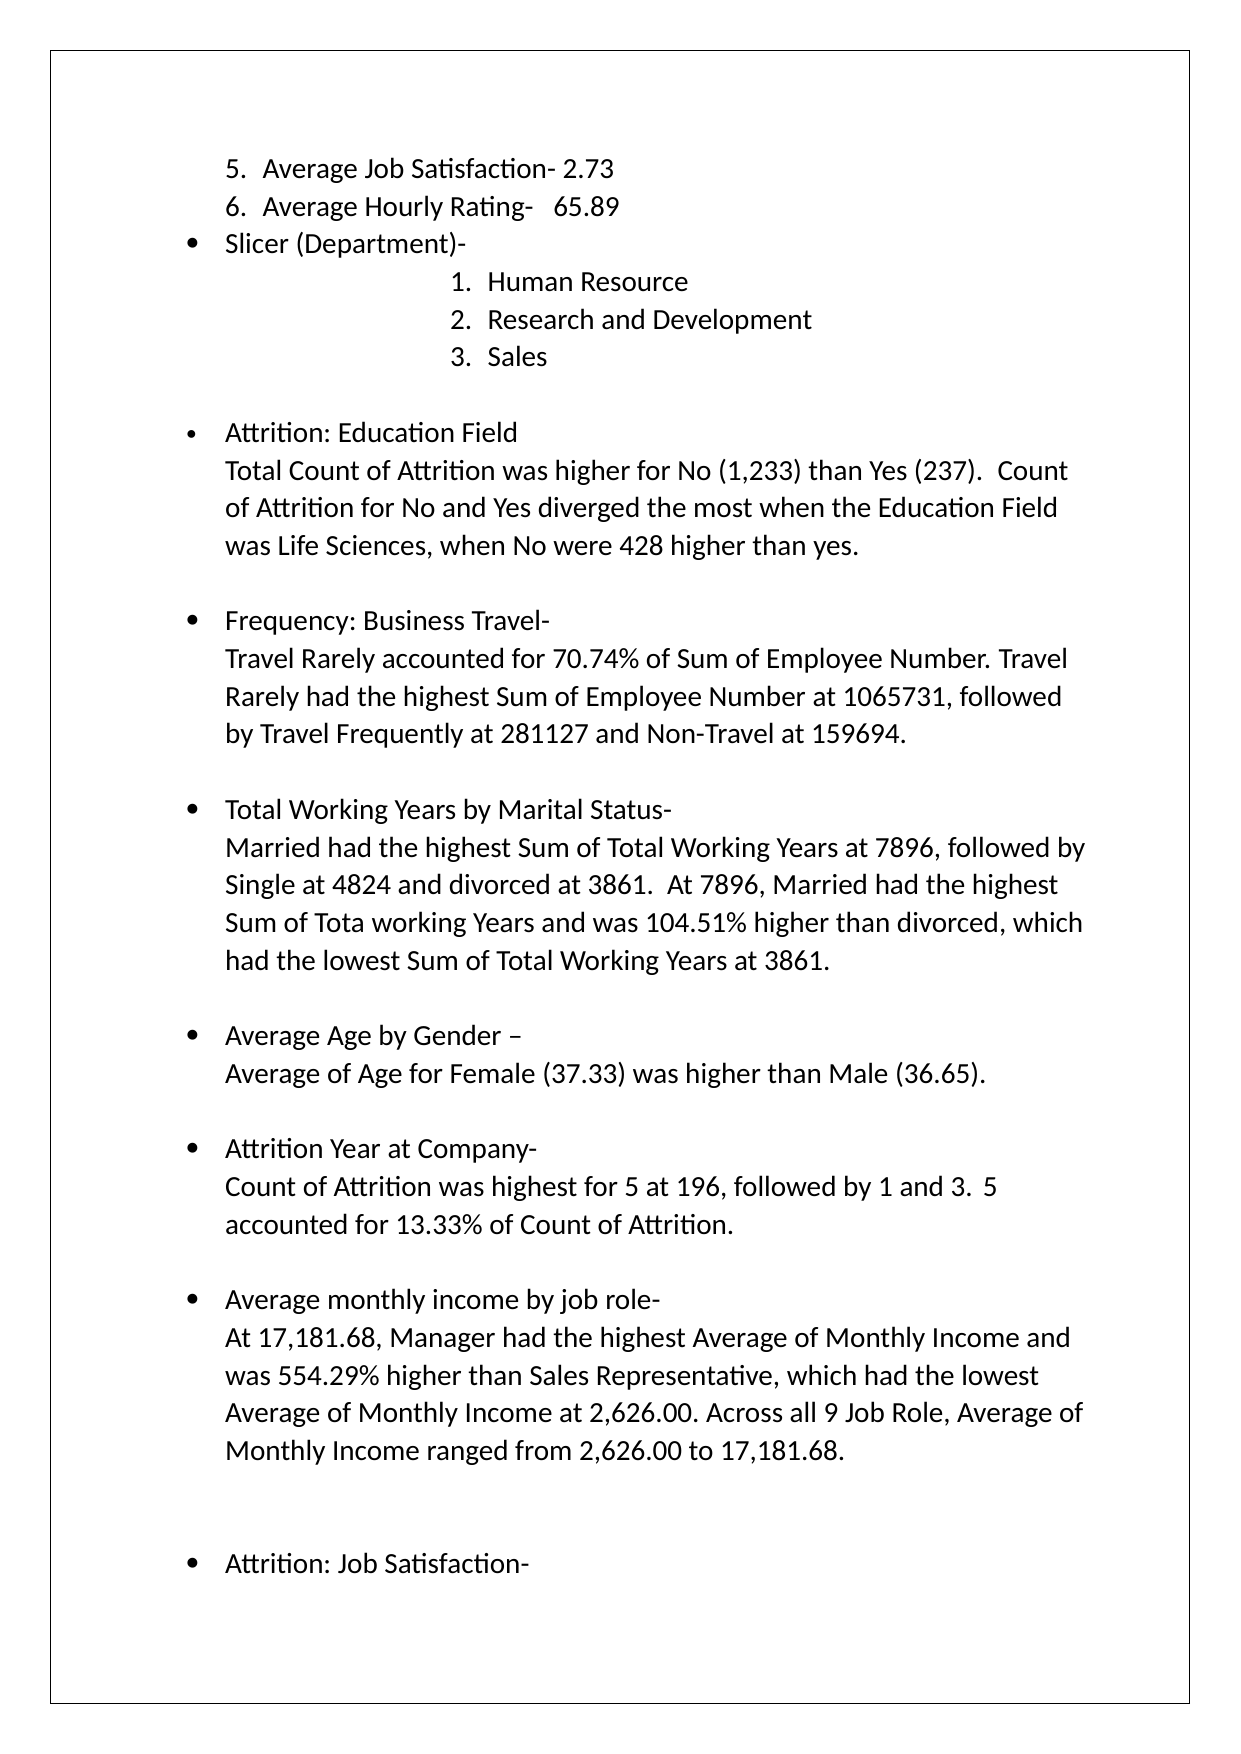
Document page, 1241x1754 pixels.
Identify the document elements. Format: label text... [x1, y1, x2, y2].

list Average of Age for Female (37.33) was higher than Male (36.65). [225, 1055, 1090, 1091]
list Slicer (Department)- [187, 225, 1090, 261]
list Average Age by Gender – [187, 1017, 1090, 1053]
list Sales [450, 338, 1090, 374]
list ﻿At 17,181.68, Manager had the highest Average of Monthly Income and was 554.29% higher than Sales Representative, which had the lowest Average of Monthly Income at 2,626.00. Across all 9 Job Role, Average of Monthly Income ranged from 2,626.00 to 17,181.68. [225, 1319, 1090, 1468]
list Average monthly income by job role- [187, 1281, 1090, 1317]
list Count of Attrition was highest for 5 at 196, followed by 1 and 3.﻿ ﻿5 accounted for 13.33% of Count of Attrition. [225, 1168, 1090, 1241]
list Average Job Satisfaction- 2.73 [225, 150, 1090, 186]
list Attrition: Job Satisfaction- [187, 1545, 1090, 1581]
list Frequency: Business Travel- [187, 602, 1090, 638]
list Attrition: Education Field [187, 414, 1090, 449]
list Married had the highest Sum of Total Working Years at 7896, followed by Single at 4824 and divorced at 3861. At 7896, Married had the highest Sum of Tota working Years and was 104.51% higher than divorced, which had the lowest Sum of Total Working Years at 3861. [225, 829, 1090, 977]
list Human Resource [450, 263, 1090, 299]
list Research and Development [450, 301, 1090, 336]
list Attrition Year at Company- [187, 1130, 1090, 1166]
list ﻿Total Count of Attrition was higher for No (1,233) than Yes (237). ﻿Count of Attrition for No and Yes diverged the most when the Education Field was Life Sciences, when No were 428 higher than yes. [225, 452, 1090, 563]
list Total Working Years by Marital Status- [187, 791, 1090, 827]
list ﻿Travel Rarely accounted for 70.74% of Sum of Employee Number. ﻿Travel Rarely had the highest Sum of Employee Number at 1065731, followed by Travel Frequently at 281127 and Non-Travel at 159694. [225, 640, 1090, 751]
list Average Hourly Rating- 65.89 [225, 188, 1090, 223]
